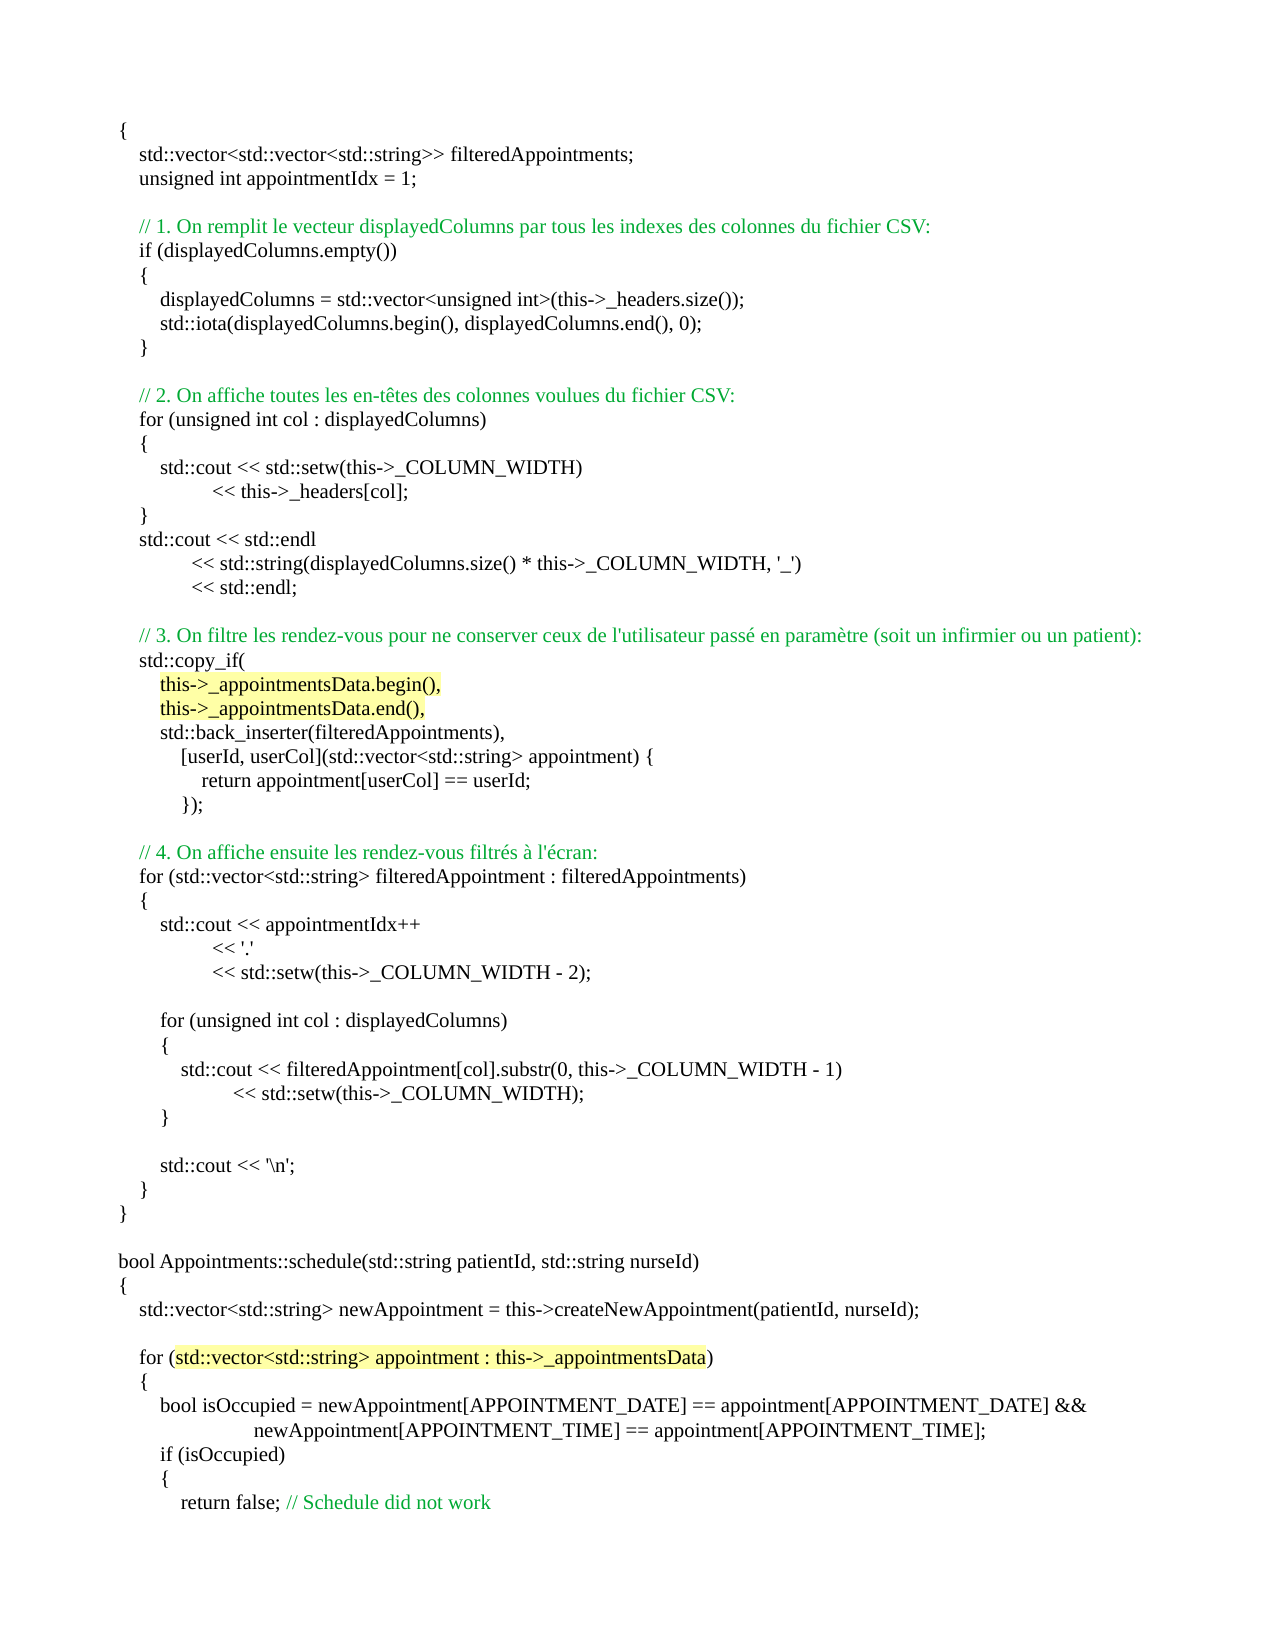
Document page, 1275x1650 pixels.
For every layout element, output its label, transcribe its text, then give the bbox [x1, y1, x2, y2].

text } [118, 1105, 1157, 1129]
text this->_appointmentsData.begin(), [118, 672, 1157, 696]
text { [118, 1032, 1157, 1057]
text { [118, 888, 1157, 912]
text { [118, 431, 1157, 455]
text { [118, 1273, 1157, 1297]
text std::copy_if( [118, 647, 1157, 672]
text std::cout << appointmentIdx++ [118, 912, 1157, 936]
text // 4. On affiche ensuite les rendez-vous filtrés à l'écran: [118, 840, 1157, 864]
text std::cout << '\n'; [118, 1153, 1157, 1177]
text << std::setw(this->_COLUMN_WIDTH); [118, 1081, 1157, 1105]
text std::cout << filteredAppointment[col].substr(0, this->_COLUMN_WIDTH - 1) [118, 1057, 1157, 1081]
text } [118, 1201, 1157, 1225]
text // 3. On filtre les rendez-vous pour ne conserver ceux de l'utilisateur passé en paramètre (soit un infirmier ou un patient): [118, 623, 1157, 647]
text << '.' [118, 936, 1157, 960]
text { [118, 262, 1157, 287]
text if (isOccupied) [118, 1442, 1157, 1466]
text << std::endl; [118, 575, 1157, 599]
text std::vector<std::string> newAppointment = this->createNewAppointment(patientId, nurseId); [118, 1297, 1157, 1321]
text return appointment[userCol] == userId; [118, 768, 1157, 792]
text << std::string(displayedColumns.size() * this->_COLUMN_WIDTH, '_') [118, 551, 1157, 575]
text for (std::vector<std::string> filteredAppointment : filteredAppointments) [118, 864, 1157, 888]
text newAppointment[APPOINTMENT_TIME] == appointment[APPOINTMENT_TIME]; [118, 1417, 1157, 1442]
text << std::setw(this->_COLUMN_WIDTH - 2); [118, 960, 1157, 984]
text { [118, 118, 1157, 142]
text }); [118, 792, 1157, 816]
text std::vector<std::vector<std::string>> filteredAppointments; [118, 142, 1157, 166]
text { [118, 1466, 1157, 1490]
text if (displayedColumns.empty()) [118, 238, 1157, 262]
text std::cout << std::setw(this->_COLUMN_WIDTH) [118, 455, 1157, 479]
text } [118, 503, 1157, 527]
text << this->_headers[col]; [118, 479, 1157, 503]
text } [118, 1177, 1157, 1201]
text std::iota(displayedColumns.begin(), displayedColumns.end(), 0); [118, 311, 1157, 335]
text displayedColumns = std::vector<unsigned int>(this->_headers.size()); [118, 287, 1157, 311]
text for (unsigned int col : displayedColumns) [118, 1008, 1157, 1032]
text this->_appointmentsData.end(), [118, 696, 1157, 720]
text bool isOccupied = newAppointment[APPOINTMENT_DATE] == appointment[APPOINTMENT_DATE] && [118, 1393, 1157, 1417]
text // 1. On remplit le vecteur displayedColumns par tous les indexes des colonnes du fichier CSV: [118, 214, 1157, 238]
text for (std::vector<std::string> appointment : this->_appointmentsData) [118, 1345, 1157, 1369]
text { [118, 1369, 1157, 1393]
text // 2. On affiche toutes les en-têtes des colonnes voulues du fichier CSV: [118, 383, 1157, 407]
text for (unsigned int col : displayedColumns) [118, 407, 1157, 431]
text bool Appointments::schedule(std::string patientId, std::string nurseId) [118, 1249, 1157, 1273]
text return false; // Schedule did not work [118, 1490, 1157, 1514]
text unsigned int appointmentIdx = 1; [118, 166, 1157, 190]
text std::back_inserter(filteredAppointments), [118, 720, 1157, 744]
text [userId, userCol](std::vector<std::string> appointment) { [118, 744, 1157, 768]
text std::cout << std::endl [118, 527, 1157, 551]
text } [118, 335, 1157, 359]
